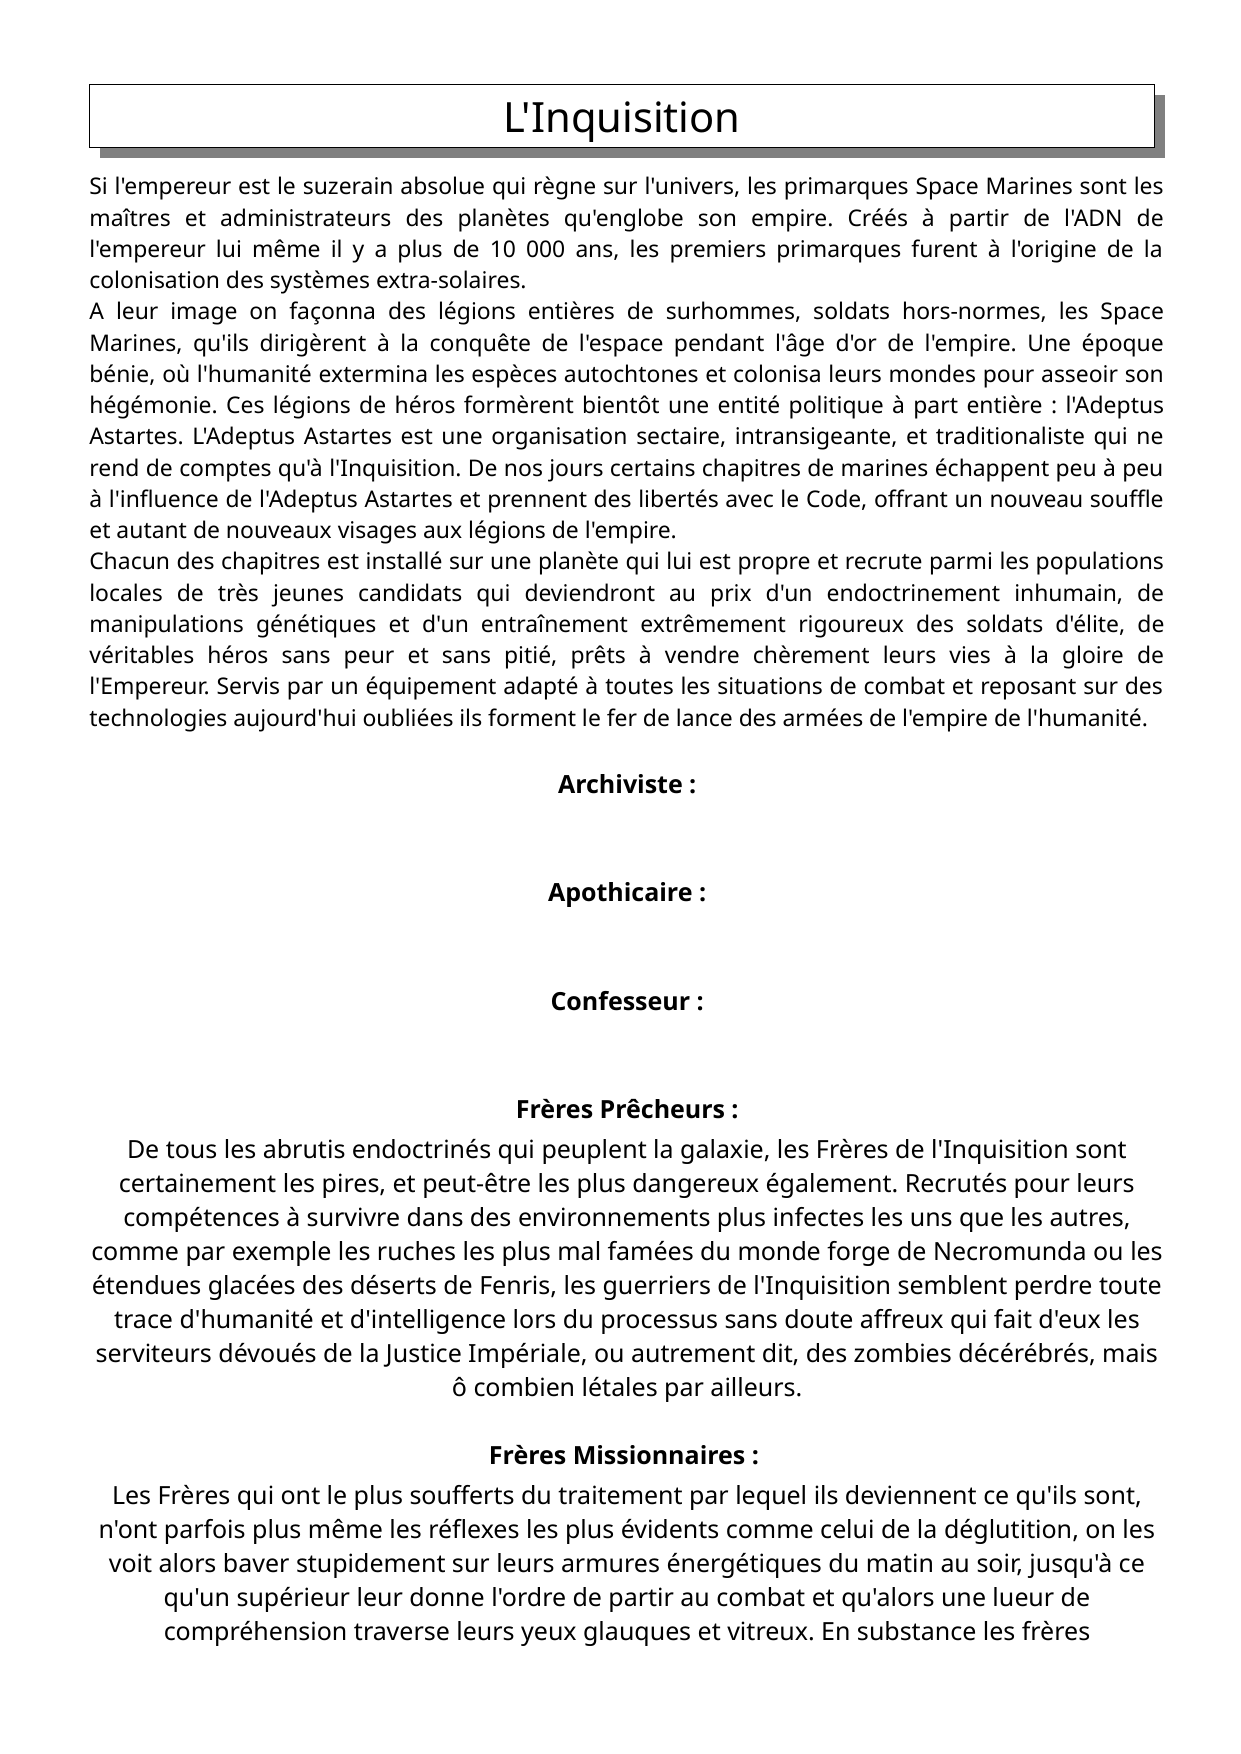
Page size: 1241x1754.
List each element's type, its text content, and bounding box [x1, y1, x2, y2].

subtitle Si l'empereur est le suzerain absolue qui règne sur l'univers, les primarques Space Marines sont les maîtres et administrateurs des planètes qu'englobe son empire. Créés à partir de l'ADN de l'empereur lui même il y a plus de 10 000 ans, les premiers primarques furent à l'origine de la colonisation des systèmes extra-solaires. [89, 170, 1165, 295]
subtitle L'Inquisition [90, 85, 1154, 147]
subtitle Les Frères qui ont le plus soufferts du traitement par lequel ils deviennent ce qu'ils sont, n'ont parfois plus même les réflexes les plus évidents comme celui de la déglutition, on les voit alors baver stupidement sur leurs armures énergétiques du matin au soir, jusqu'à ce qu'un supérieur leur donne l'ordre de partir au combat et qu'alors une lueur de compréhension traverse leurs yeux glauques et vitreux. En substance les frères [89, 1478, 1165, 1648]
subtitle Chacun des chapitres est installé sur une planète qui lui est propre et recrute parmi les populations locales de très jeunes candidats qui deviendront au prix d'un endoctrinement inhumain, de manipulations génétiques et d'un entraînement extrêmement rigoureux des soldats d'élite, de véritables héros sans peur et sans pitié, prêts à vendre chèrement leurs vies à la gloire de l'Empereur. Servis par un équipement adapté à toutes les situations de combat et reposant sur des technologies aujourd'hui oubliées ils forment le fer de lance des armées de l'empire de l'humanité. [89, 545, 1165, 733]
subtitle Frères Missionnaires : [89, 1438, 1165, 1472]
subtitle Confesseur : [89, 983, 1165, 1017]
subtitle Apothicaire : [89, 875, 1165, 909]
subtitle Archiviste : [89, 767, 1165, 801]
subtitle A leur image on façonna des légions entières de surhommes, soldats hors-normes, les Space Marines, qu'ils dirigèrent à la conquête de l'espace pendant l'âge d'or de l'empire. Une époque bénie, où l'humanité extermina les espèces autochtones et colonisa leurs mondes pour asseoir son hégémonie. Ces légions de héros formèrent bientôt une entité politique à part entière : l'Adeptus Astartes. L'Adeptus Astartes est une organisation sectaire, intransigeante, et traditionaliste qui ne rend de comptes qu'à l'Inquisition. De nos jours certains chapitres de marines échappent peu à peu à l'influence de l'Adeptus Astartes et prennent des libertés avec le Code, offrant un nouveau souffle et autant de nouveaux visages aux légions de l'empire. [89, 295, 1165, 545]
subtitle De tous les abrutis endoctrinés qui peuplent la galaxie, les Frères de l'Inquisition sont certainement les pires, et peut-être les plus dangereux également. Recrutés pour leurs compétences à survivre dans des environnements plus infectes les uns que les autres, comme par exemple les ruches les plus mal famées du monde forge de Necromunda ou les étendues glacées des déserts de Fenris, les guerriers de l'Inquisition semblent perdre toute trace d'humanité et d'intelligence lors du processus sans doute affreux qui fait d'eux les serviteurs dévoués de la Justice Impériale, ou autrement dit, des zombies décérébrés, mais ô combien létales par ailleurs. [89, 1131, 1165, 1404]
subtitle Frères Prêcheurs : [89, 1091, 1165, 1125]
